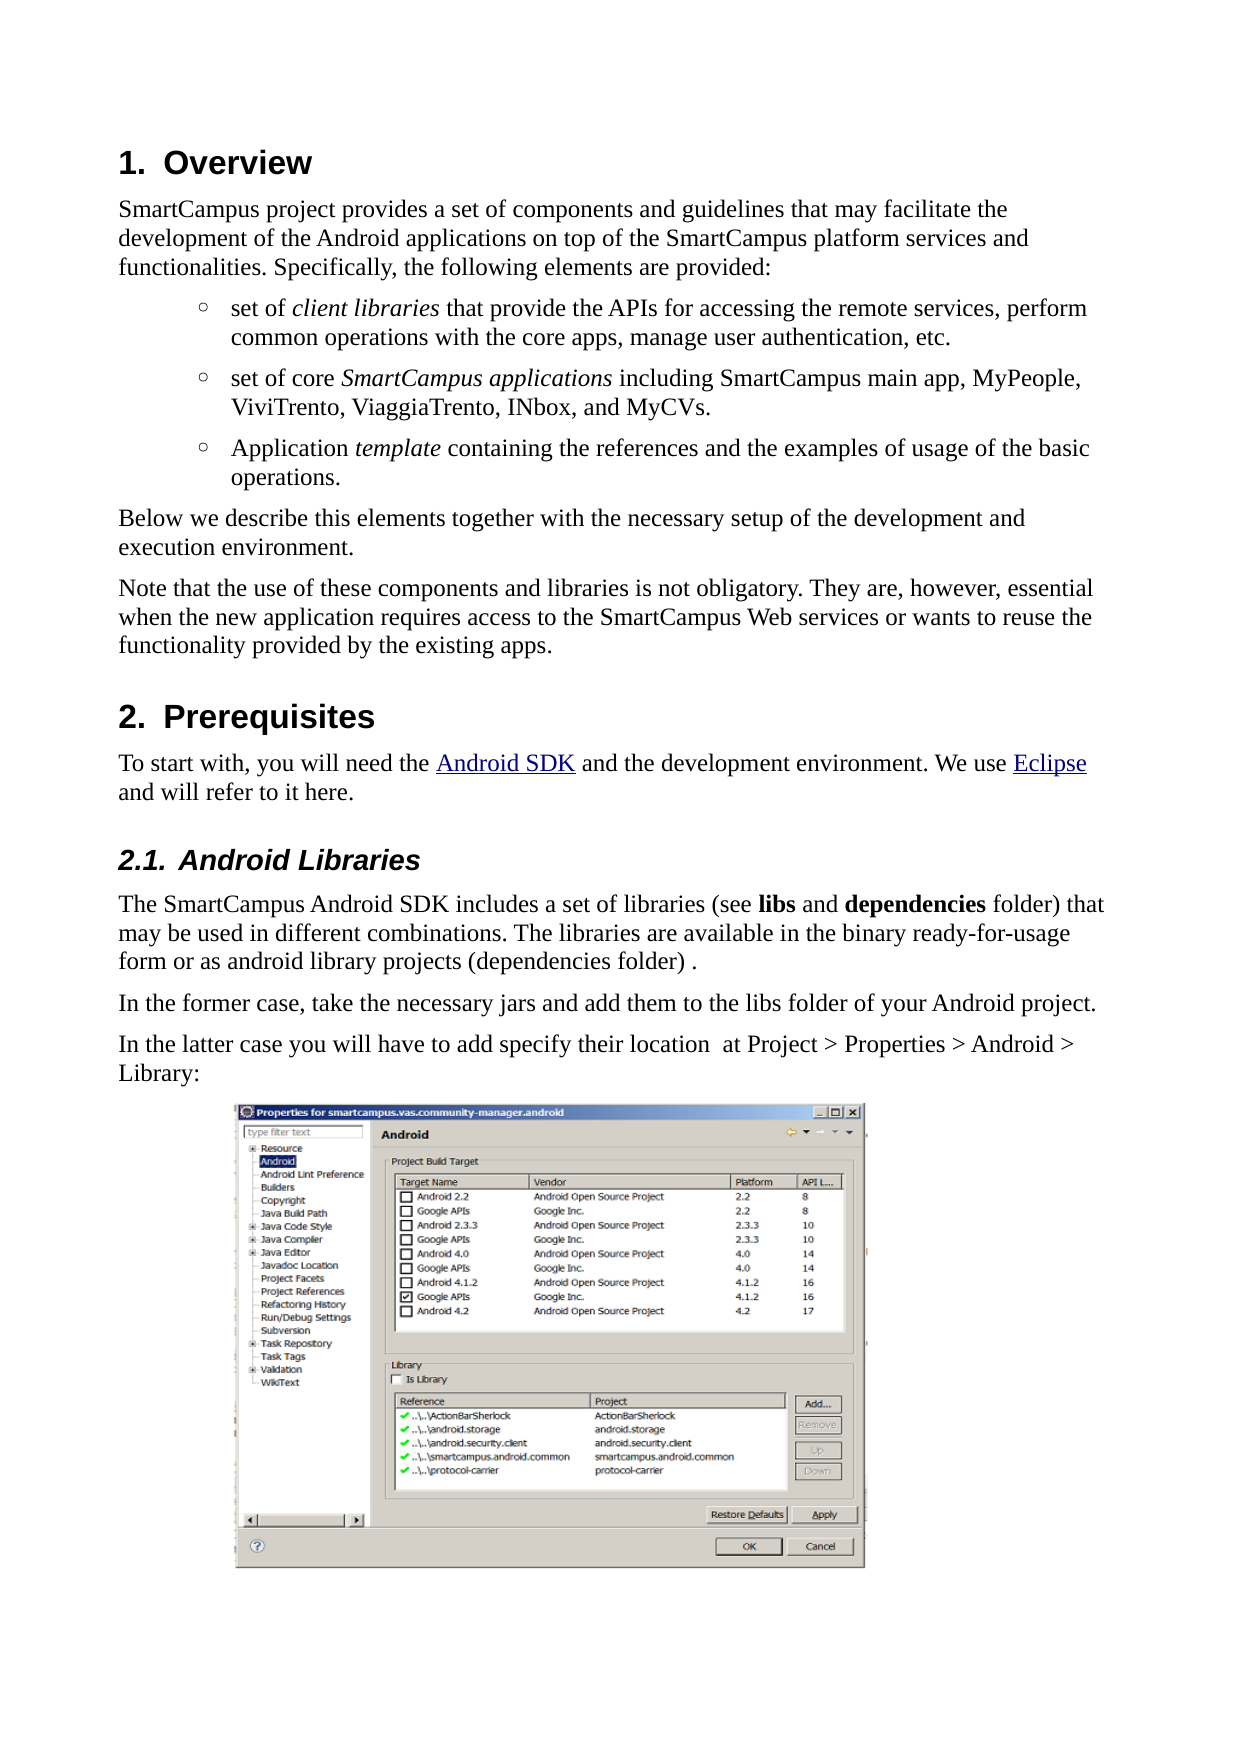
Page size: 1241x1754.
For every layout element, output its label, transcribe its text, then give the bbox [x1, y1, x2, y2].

text SmartCampus project provides a set of components and guidelines that may facilitate the development of the Android applications on top of the SmartCampus platform services and functionalities. Specifically, the following elements are provided: [118, 194, 1122, 281]
subtitle 2.1. Android Libraries [118, 843, 1122, 876]
subtitle 1. Overview [118, 143, 1122, 182]
subtitle 2. Prerequisites [118, 697, 1122, 735]
text To start with, you will need the Android SDK and the development environment. We use Eclipse and will refer to it here. [118, 748, 1122, 805]
list set of client libraries that provide the APIs for accessing the remote services, perform common operations with the core apps, manage user authentication, etc. [193, 293, 1122, 351]
text In the latter case you will have to add specify their location at Project > Properties > Android > Library: [118, 1029, 1122, 1086]
text Below we describe this elements together with the necessary setup of the development and execution environment. [118, 503, 1122, 561]
picture [141, 1103, 975, 1570]
list Application template containing the references and the examples of usage of the basic operations. [193, 433, 1122, 491]
text In the former case, take the necessary jars and add them to the libs folder of your Android project. [118, 988, 1122, 1016]
list set of core SmartCampus applications including SmartCampus main app, MyPeople, ViviTrento, ViaggiaTrento, INbox, and MyCVs. [193, 363, 1122, 421]
text Note that the use of these components and libraries is not obligatory. They are, however, essential when the new application requires access to the SmartCampus Web services or wants to reuse the functionality provided by the existing apps. [118, 573, 1122, 659]
text The SmartCampus Android SDK includes a set of libraries (see libs and dependencies folder) that may be used in different combinations. The libraries are available in the binary ready-for-usage form or as android library projects (dependencies folder) . [118, 889, 1122, 975]
